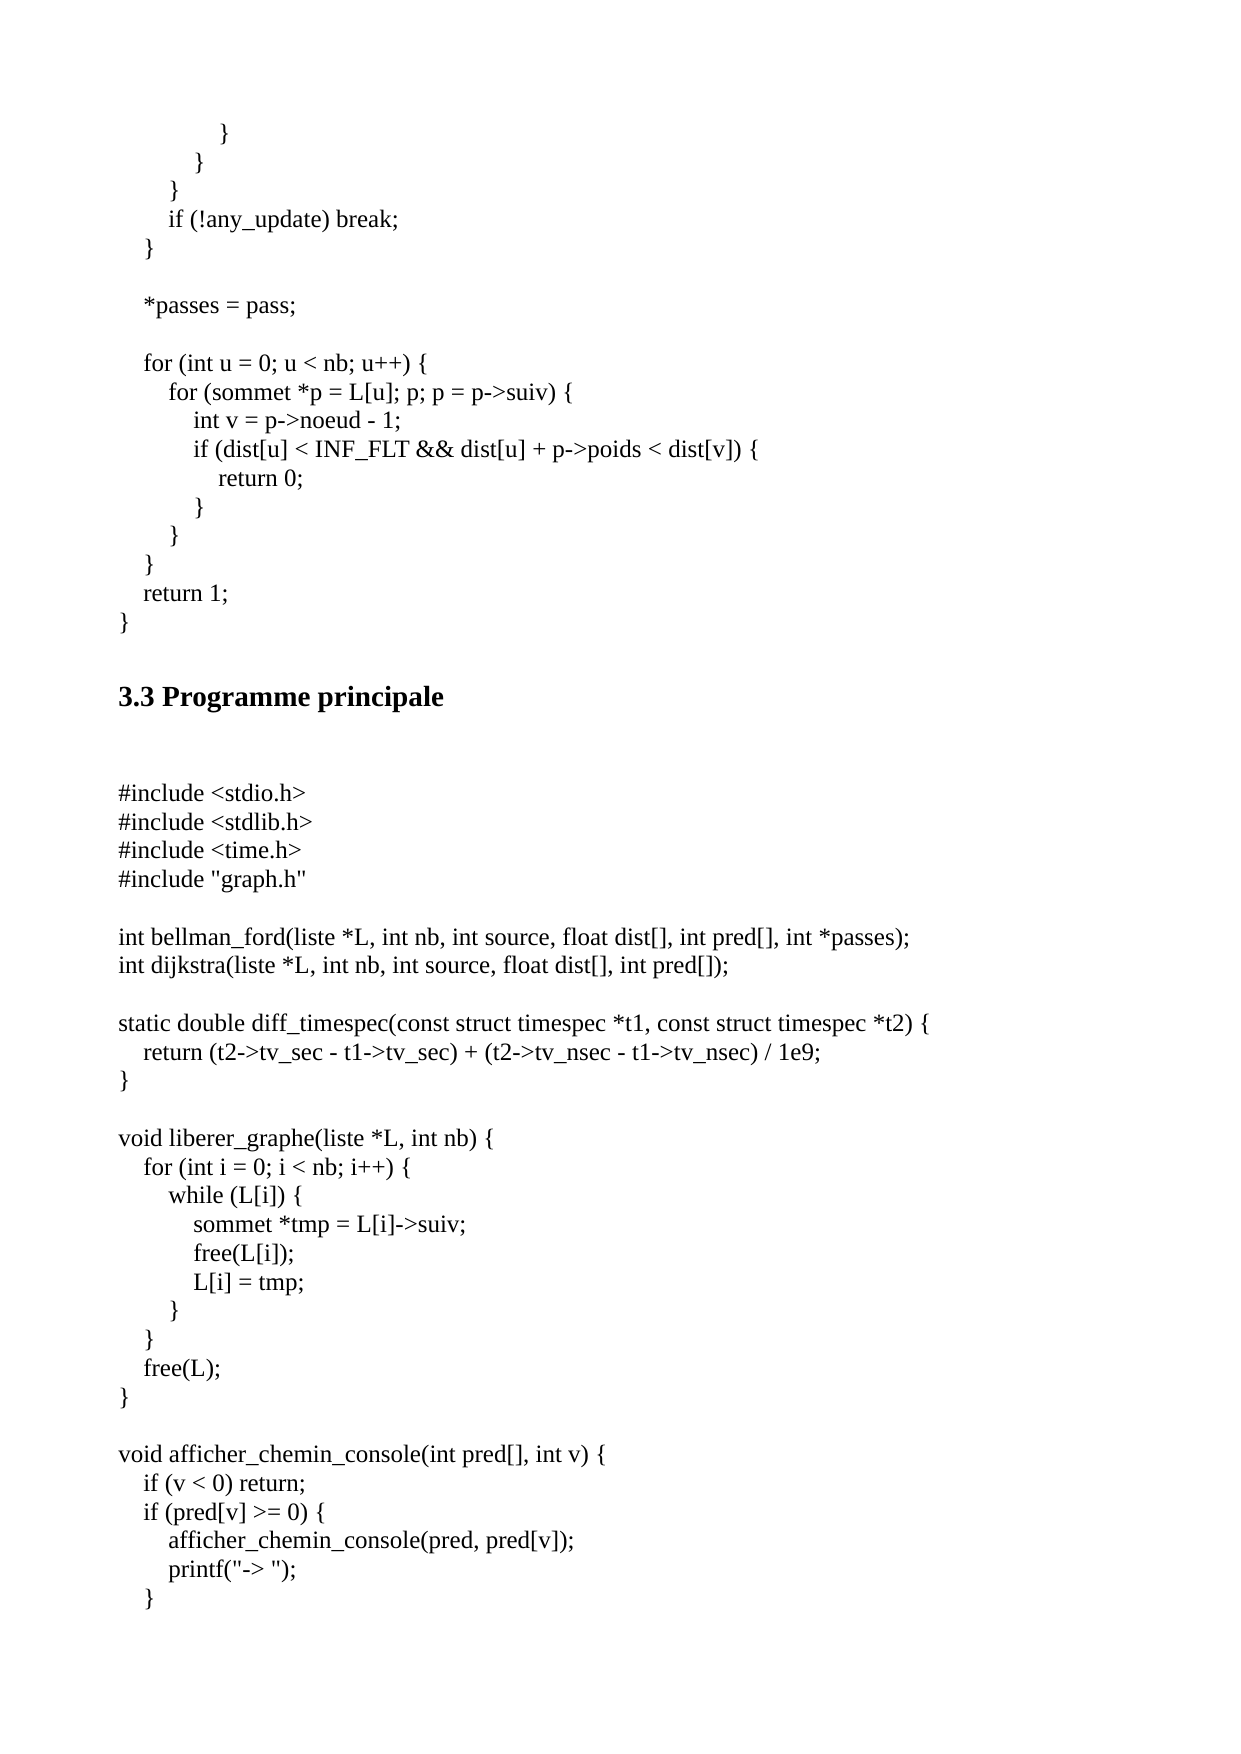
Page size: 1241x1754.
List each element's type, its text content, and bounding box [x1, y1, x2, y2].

text int dijkstra(liste *L, int nb, int source, float dist[], int pred[]); [118, 951, 1122, 979]
text } [118, 492, 1122, 521]
text } [118, 147, 1122, 176]
text } [118, 1066, 1122, 1094]
text if (dist[u] < INF_FLT && dist[u] + p->poids < dist[v]) { [118, 434, 1122, 463]
text } [118, 176, 1122, 204]
text void liberer_graphe(liste *L, int nb) { [118, 1123, 1122, 1152]
text if (pred[v] >= 0) { [118, 1497, 1122, 1526]
text afficher_chemin_console(pred, pred[v]); [118, 1526, 1122, 1554]
text free(L[i]); [118, 1238, 1122, 1267]
text #include <time.h> [118, 836, 1122, 864]
text sommet *tmp = L[i]->suiv; [118, 1209, 1122, 1238]
text int bellman_ford(liste *L, int nb, int source, float dist[], int pred[], int *passes); [118, 922, 1122, 951]
text for (sommet *p = L[u]; p; p = p->suiv) { [118, 377, 1122, 406]
text if (!any_update) break; [118, 204, 1122, 233]
text } [118, 521, 1122, 549]
text while (L[i]) { [118, 1181, 1122, 1209]
text static double diff_timespec(const struct timespec *t1, const struct timespec *t2) { [118, 1008, 1122, 1037]
text free(L); [118, 1353, 1122, 1382]
text } [118, 1296, 1122, 1324]
text } [118, 118, 1122, 147]
text } [118, 1324, 1122, 1353]
text void afficher_chemin_console(int pred[], int v) { [118, 1439, 1122, 1468]
text int v = p->noeud - 1; [118, 406, 1122, 434]
text #include <stdio.h> [118, 778, 1122, 807]
text } [118, 233, 1122, 262]
text L[i] = tmp; [118, 1267, 1122, 1296]
text #include <stdlib.h> [118, 807, 1122, 836]
text } [118, 1382, 1122, 1411]
text return 1; [118, 578, 1122, 607]
text printf("-> "); [118, 1554, 1122, 1583]
text } [118, 607, 1122, 636]
text for (int u = 0; u < nb; u++) { [118, 348, 1122, 377]
text } [118, 549, 1122, 578]
text for (int i = 0; i < nb; i++) { [118, 1152, 1122, 1181]
text return (t2->tv_sec - t1->tv_sec) + (t2->tv_nsec - t1->tv_nsec) / 1e9; [118, 1037, 1122, 1066]
subtitle 3.3 Programme principale [118, 679, 1122, 712]
text *passes = pass; [118, 291, 1122, 319]
text #include "graph.h" [118, 864, 1122, 893]
text return 0; [118, 463, 1122, 492]
text if (v < 0) return; [118, 1468, 1122, 1497]
text } [118, 1583, 1122, 1612]
